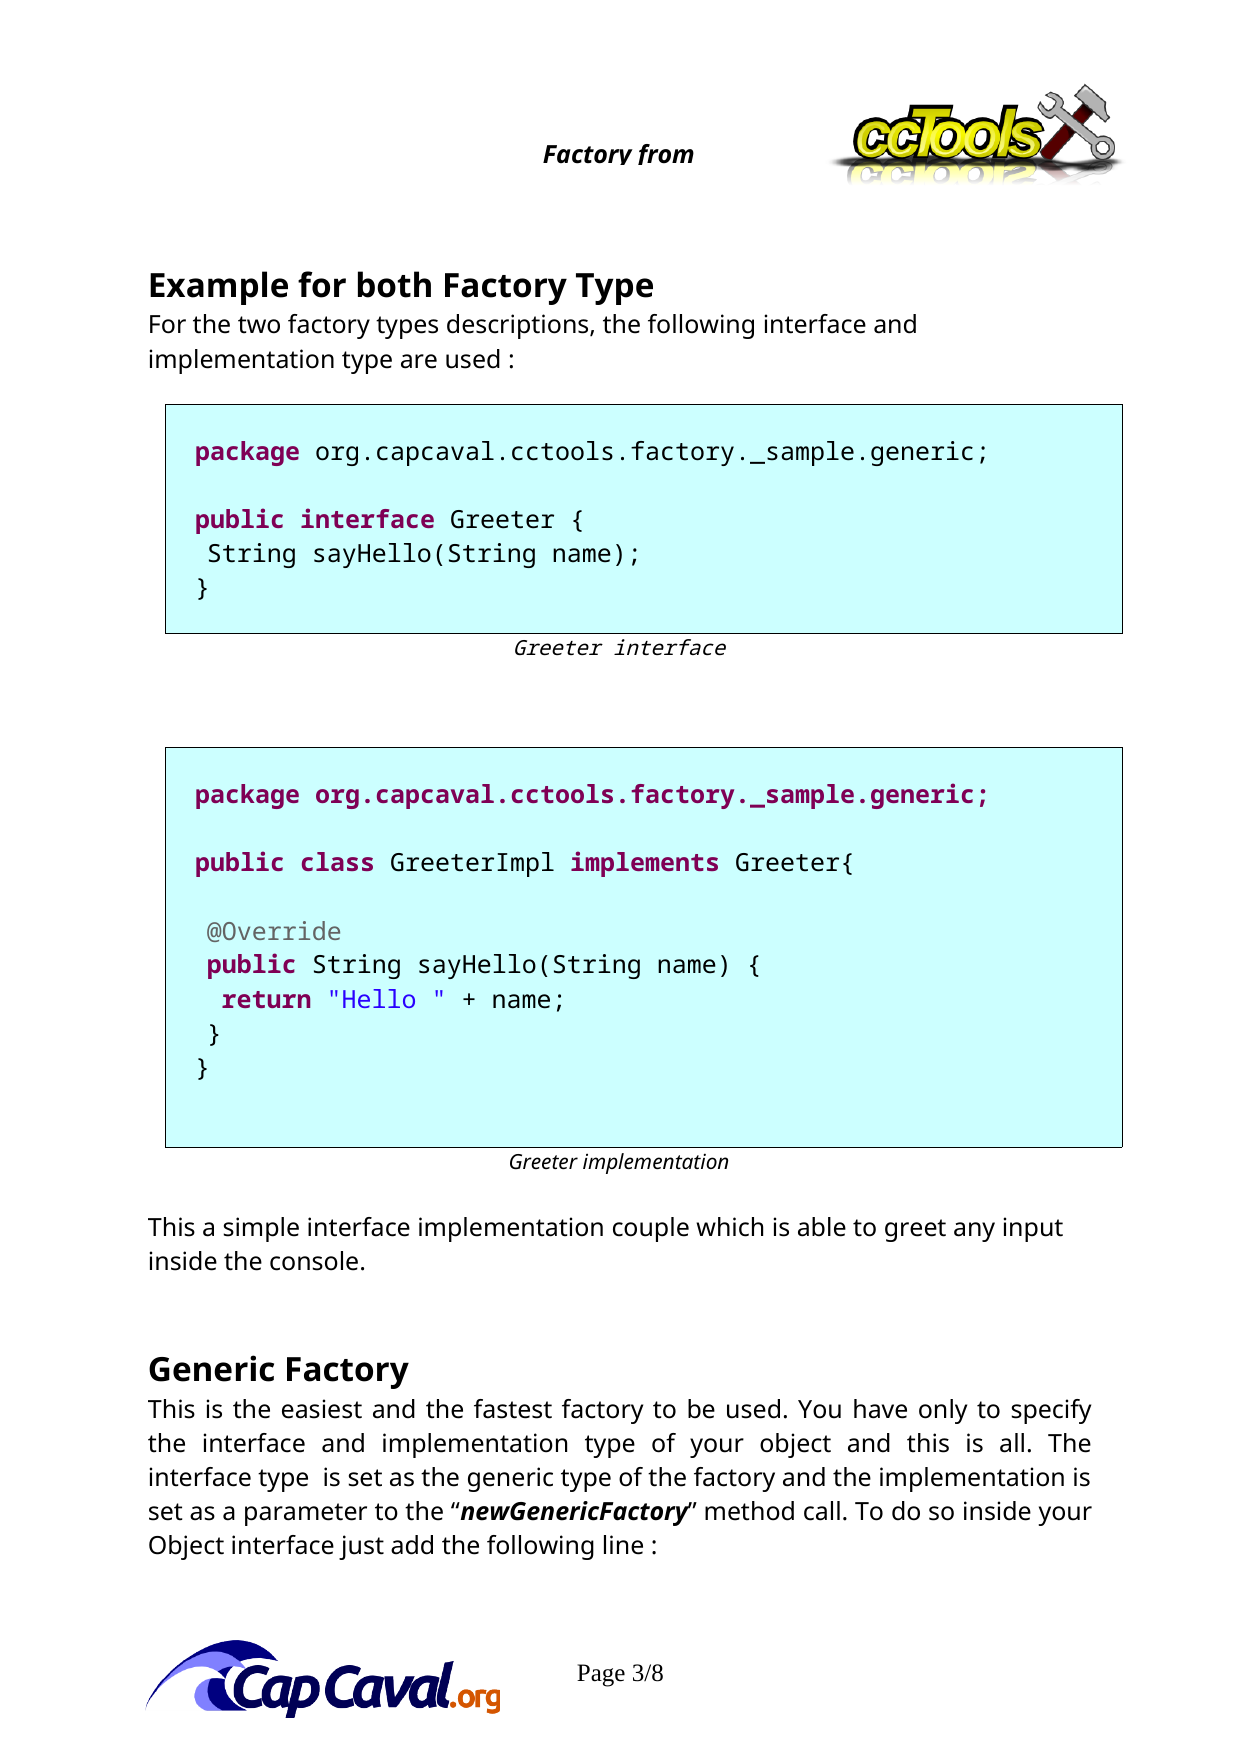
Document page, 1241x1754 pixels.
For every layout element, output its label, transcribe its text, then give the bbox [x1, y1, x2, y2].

text Greeter implementation [148, 1147, 1093, 1176]
text Greeter interface [148, 633, 1093, 662]
text @Override [166, 883, 1122, 918]
text return "Hello " + name; [166, 952, 1122, 986]
text Example for both Factory Type [148, 262, 1093, 307]
picture [145, 1640, 500, 1718]
picture [822, 79, 1135, 189]
text } [166, 1020, 1122, 1054]
text This a simple interface implementation couple which is able to greet any input inside the console. [148, 1209, 1093, 1278]
text } [166, 540, 1122, 633]
text For the two factory types descriptions, the following interface and implementation type are used : [148, 307, 1093, 375]
text Generic Factory [148, 1346, 1093, 1391]
text public class GreeterImpl implements Greeter{ [166, 815, 1122, 849]
text String sayHello(String name); [166, 506, 1122, 540]
text package org.capcaval.cctools.factory._sample.generic; [166, 748, 1122, 781]
text This is the easiest and the fastest factory to be used. You have only to specify the interface and implementation type of your object and this is all. The interface type is set as the generic type of the factory and the implementation is set as a parameter to the “newGenericFactory” method call. To do so inside your Object interface just add the following line : [148, 1391, 1093, 1562]
text package org.capcaval.cctools.factory._sample.generic; [166, 405, 1122, 438]
text public String sayHello(String name) { [166, 918, 1122, 952]
text public interface Greeter { [166, 472, 1122, 506]
text } [166, 986, 1122, 1020]
